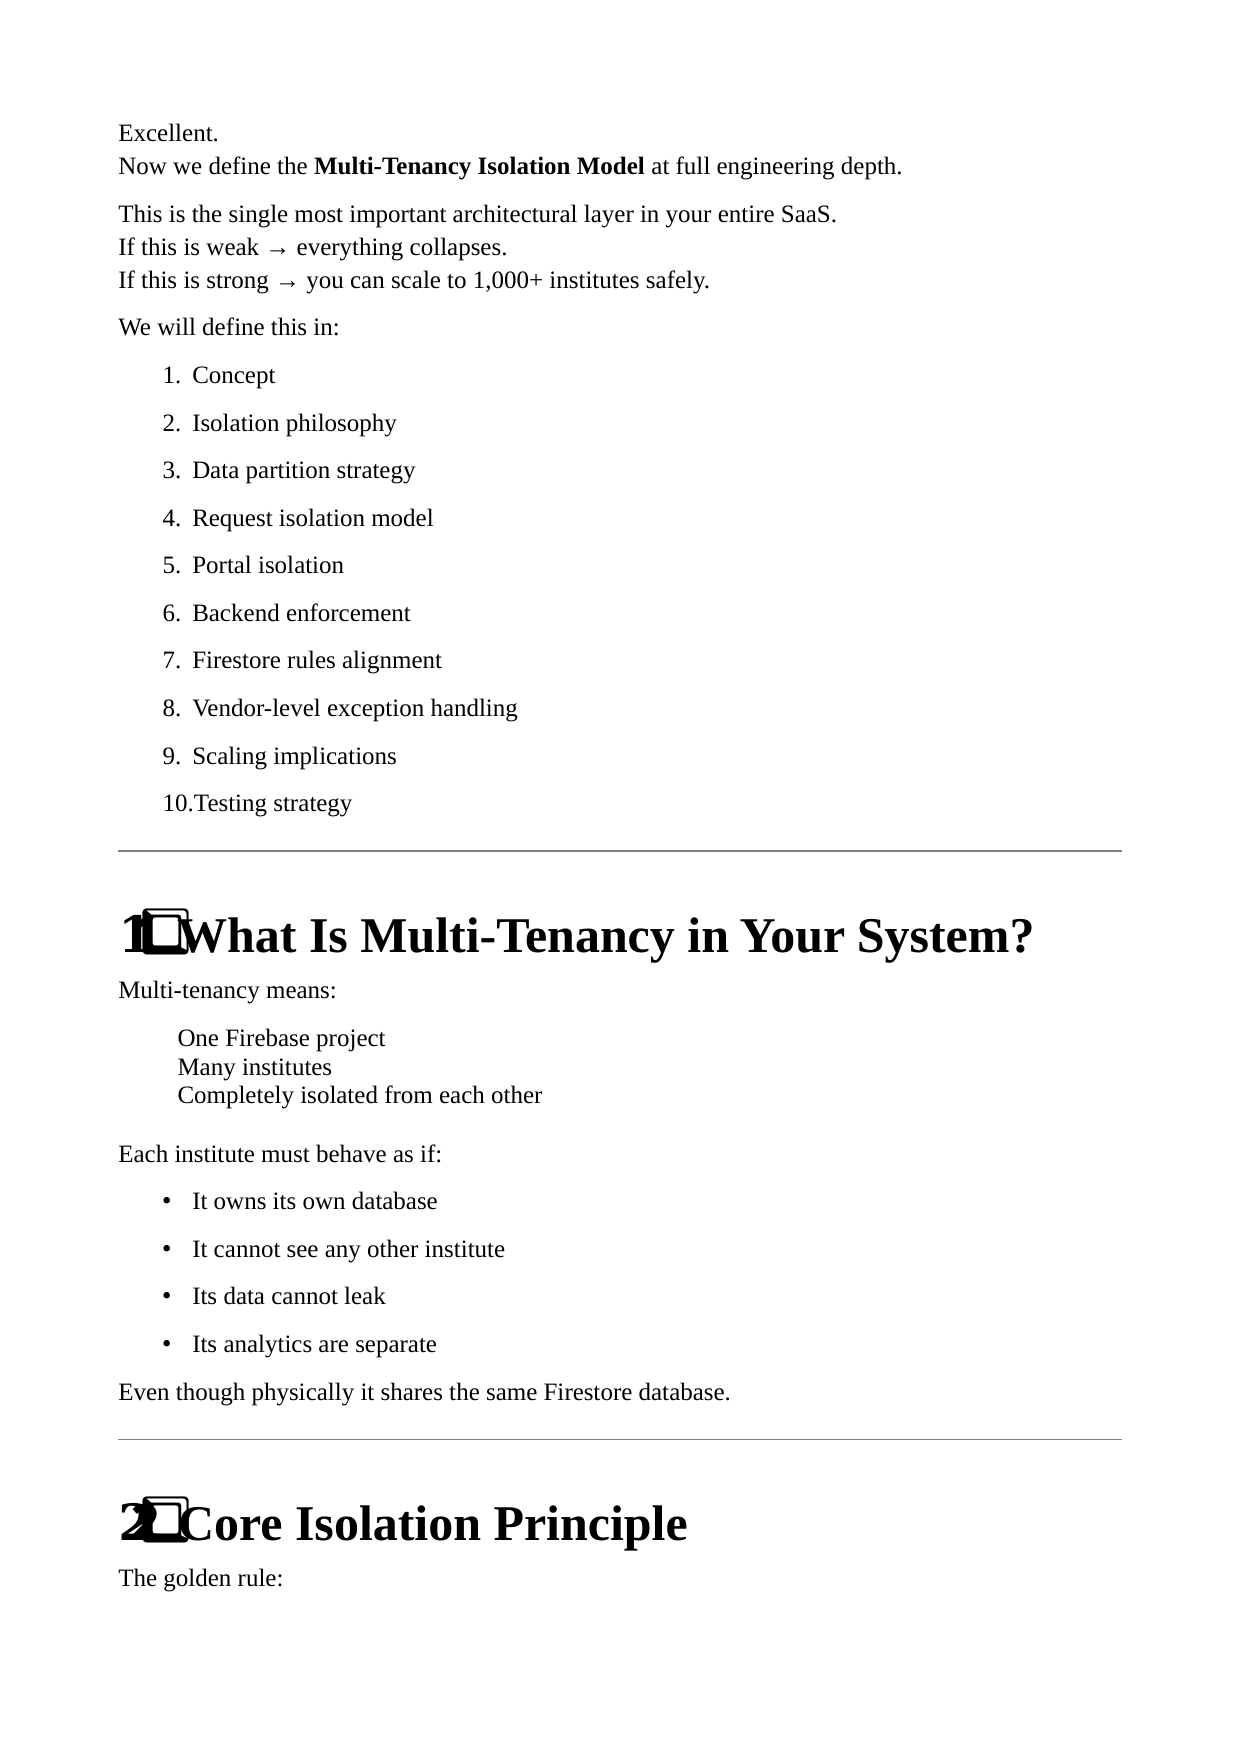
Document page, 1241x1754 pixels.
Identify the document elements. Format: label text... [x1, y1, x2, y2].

list It cannot see any other institute [162, 1234, 1122, 1263]
list Concept [162, 360, 1122, 389]
text We will define this in: [118, 312, 1122, 341]
text The golden rule: [118, 1563, 1122, 1592]
list Request isolation model [162, 503, 1122, 532]
list Backend enforcement [162, 598, 1122, 627]
list Testing strategy [162, 788, 1122, 817]
text This is the single most important architectural layer in your entire SaaS. If this is weak → everything collapses. If this is strong → you can scale to 1,000+ institutes safely. [118, 199, 1122, 293]
text Multi-tenancy means: [118, 975, 1122, 1004]
text One Firebase project Many institutes Completely isolated from each other [177, 1023, 1063, 1109]
subtitle 🧱 1️⃣ What Is Multi-Tenancy in Your System? [118, 905, 1122, 963]
list Data partition strategy [162, 455, 1122, 484]
text Excellent. Now we define the Multi-Tenancy Isolation Model at full engineering depth. [118, 118, 1122, 180]
subtitle 🔐 2️⃣ Core Isolation Principle [118, 1493, 1122, 1551]
text Each institute must behave as if: [118, 1139, 1122, 1167]
list Scaling implications [162, 741, 1122, 769]
list Its data cannot leak [162, 1281, 1122, 1310]
list Firestore rules alignment [162, 646, 1122, 674]
list It owns its own database [162, 1186, 1122, 1215]
list Isolation philosophy [162, 408, 1122, 436]
list Portal isolation [162, 550, 1122, 579]
list Its analytics are separate [162, 1329, 1122, 1358]
list Vendor-level exception handling [162, 693, 1122, 722]
text Even though physically it shares the same Firestore database. [118, 1377, 1122, 1405]
